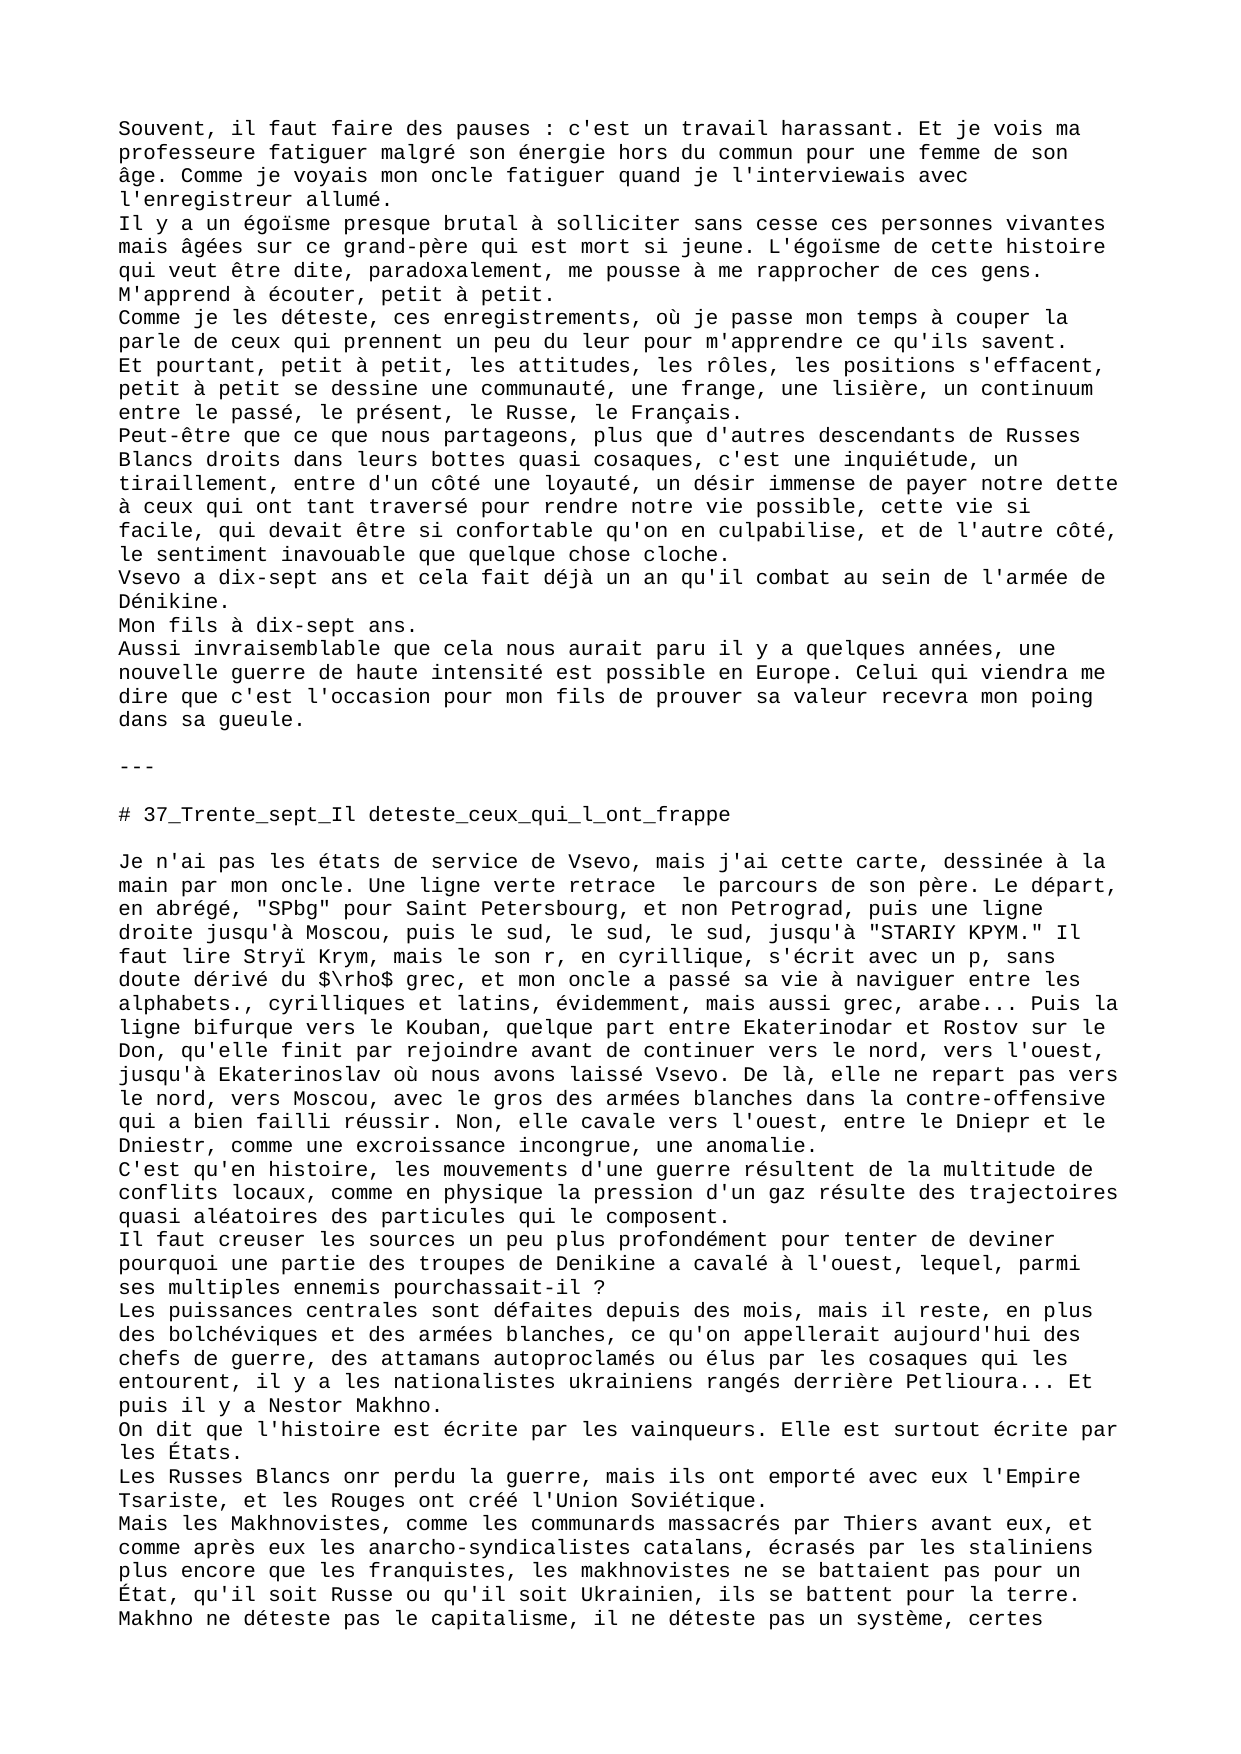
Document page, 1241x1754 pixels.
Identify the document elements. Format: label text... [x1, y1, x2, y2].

text Comme je les déteste, ces enregistrements, où je passe mon temps à couper la parle de ceux qui prennent un peu du leur pour m'apprendre ce qu'ils savent. [118, 307, 1122, 354]
text Souvent, il faut faire des pauses : c'est un travail harassant. Et je vois ma professeure fatiguer malgré son énergie hors du commun pour une femme de son âge. Comme je voyais mon oncle fatiguer quand je l'interviewais avec l'enregistreur allumé. [118, 118, 1122, 213]
text Il faut creuser les sources un peu plus profondément pour tenter de deviner pourquoi une partie des troupes de Denikine a cavalé à l'ouest, lequel, parmi ses multiples ennemis pourchassait-il ? [118, 1229, 1122, 1300]
text Les Russes Blancs onr perdu la guerre, mais ils ont emporté avec eux l'Empire Tsariste, et les Rouges ont créé l'Union Soviétique. [118, 1466, 1122, 1513]
text Et pourtant, petit à petit, les attitudes, les rôles, les positions s'effacent, petit à petit se dessine une communauté, une frange, une lisière, un continuum entre le passé, le présent, le Russe, le Français. [118, 354, 1122, 426]
text Il y a un égoïsme presque brutal à solliciter sans cesse ces personnes vivantes mais âgées sur ce grand-père qui est mort si jeune. L'égoïsme de cette histoire qui veut être dite, paradoxalement, me pousse à me rapprocher de ces gens. M'apprend à écouter, petit à petit. [118, 213, 1122, 307]
text C'est qu'en histoire, les mouvements d'une guerre résultent de la multitude de conflits locaux, comme en physique la pression d'un gaz résulte des trajectoires quasi aléatoires des particules qui le composent. [118, 1158, 1122, 1229]
text On dit que l'histoire est écrite par les vainqueurs. Elle est surtout écrite par les États. [118, 1419, 1122, 1466]
text # 37_Trente_sept_Il deteste_ceux_qui_l_ont_frappe [118, 804, 1122, 827]
text Je n'ai pas les états de service de Vsevo, mais j'ai cette carte, dessinée à la main par mon oncle. Une ligne verte retrace le parcours de son père. Le départ, en abrégé, "SPbg" pour Saint Petersbourg, et non Petrograd, puis une ligne droite jusqu'à Moscou, puis le sud, le sud, le sud, jusqu'à "STARIY KPYM." Il faut lire Stryï Krym, mais le son r, en cyrillique, s'écrit avec un p, sans doute dérivé du $\rho$ grec, et mon oncle a passé sa vie à naviguer entre les alphabets., cyrilliques et latins, évidemment, mais aussi grec, arabe... Puis la ligne bifurque vers le Kouban, quelque part entre Ekaterinodar et Rostov sur le Don, qu'elle finit par rejoindre avant de continuer vers le nord, vers l'ouest, jusqu'à Ekaterinoslav où nous avons laissé Vsevo. De là, elle ne repart pas vers le nord, vers Moscou, avec le gros des armées blanches dans la contre-offensive qui a bien failli réussir. Non, elle cavale vers l'ouest, entre le Dniepr et le Dniestr, comme une excroissance incongrue, une anomalie. [118, 851, 1122, 1158]
text Peut-être que ce que nous partageons, plus que d'autres descendants de Russes Blancs droits dans leurs bottes quasi cosaques, c'est une inquiétude, un tiraillement, entre d'un côté une loyauté, un désir immense de payer notre dette à ceux qui ont tant traversé pour rendre notre vie possible, cette vie si facile, qui devait être si confortable qu'on en culpabilise, et de l'autre côté, le sentiment inavouable que quelque chose cloche. [118, 426, 1122, 567]
text Vsevo a dix-sept ans et cela fait déjà un an qu'il combat au sein de l'armée de Dénikine. [118, 567, 1122, 615]
text Les puissances centrales sont défaites depuis des mois, mais il reste, en plus des bolchéviques et des armées blanches, ce qu'on appellerait aujourd'hui des chefs de guerre, des attamans autoproclamés ou élus par les cosaques qui les entourent, il y a les nationalistes ukrainiens rangés derrière Petlioura... Et puis il y a Nestor Makhno. [118, 1300, 1122, 1419]
text Aussi invraisemblable que cela nous aurait paru il y a quelques années, une nouvelle guerre de haute intensité est possible en Europe. Celui qui viendra me dire que c'est l'occasion pour mon fils de prouver sa valeur recevra mon poing dans sa gueule. [118, 638, 1122, 733]
text --- [118, 757, 1122, 780]
text Mon fils à dix-sept ans. [118, 615, 1122, 638]
text Mais les Makhnovistes, comme les communards massacrés par Thiers avant eux, et comme après eux les anarcho-syndicalistes catalans, écrasés par les staliniens plus encore que les franquistes, les makhnovistes ne se battaient pas pour un État, qu'il soit Russe ou qu'il soit Ukrainien, ils se battent pour la terre. Makhno ne déteste pas le capitalisme, il ne déteste pas un système, certes [118, 1513, 1122, 1631]
